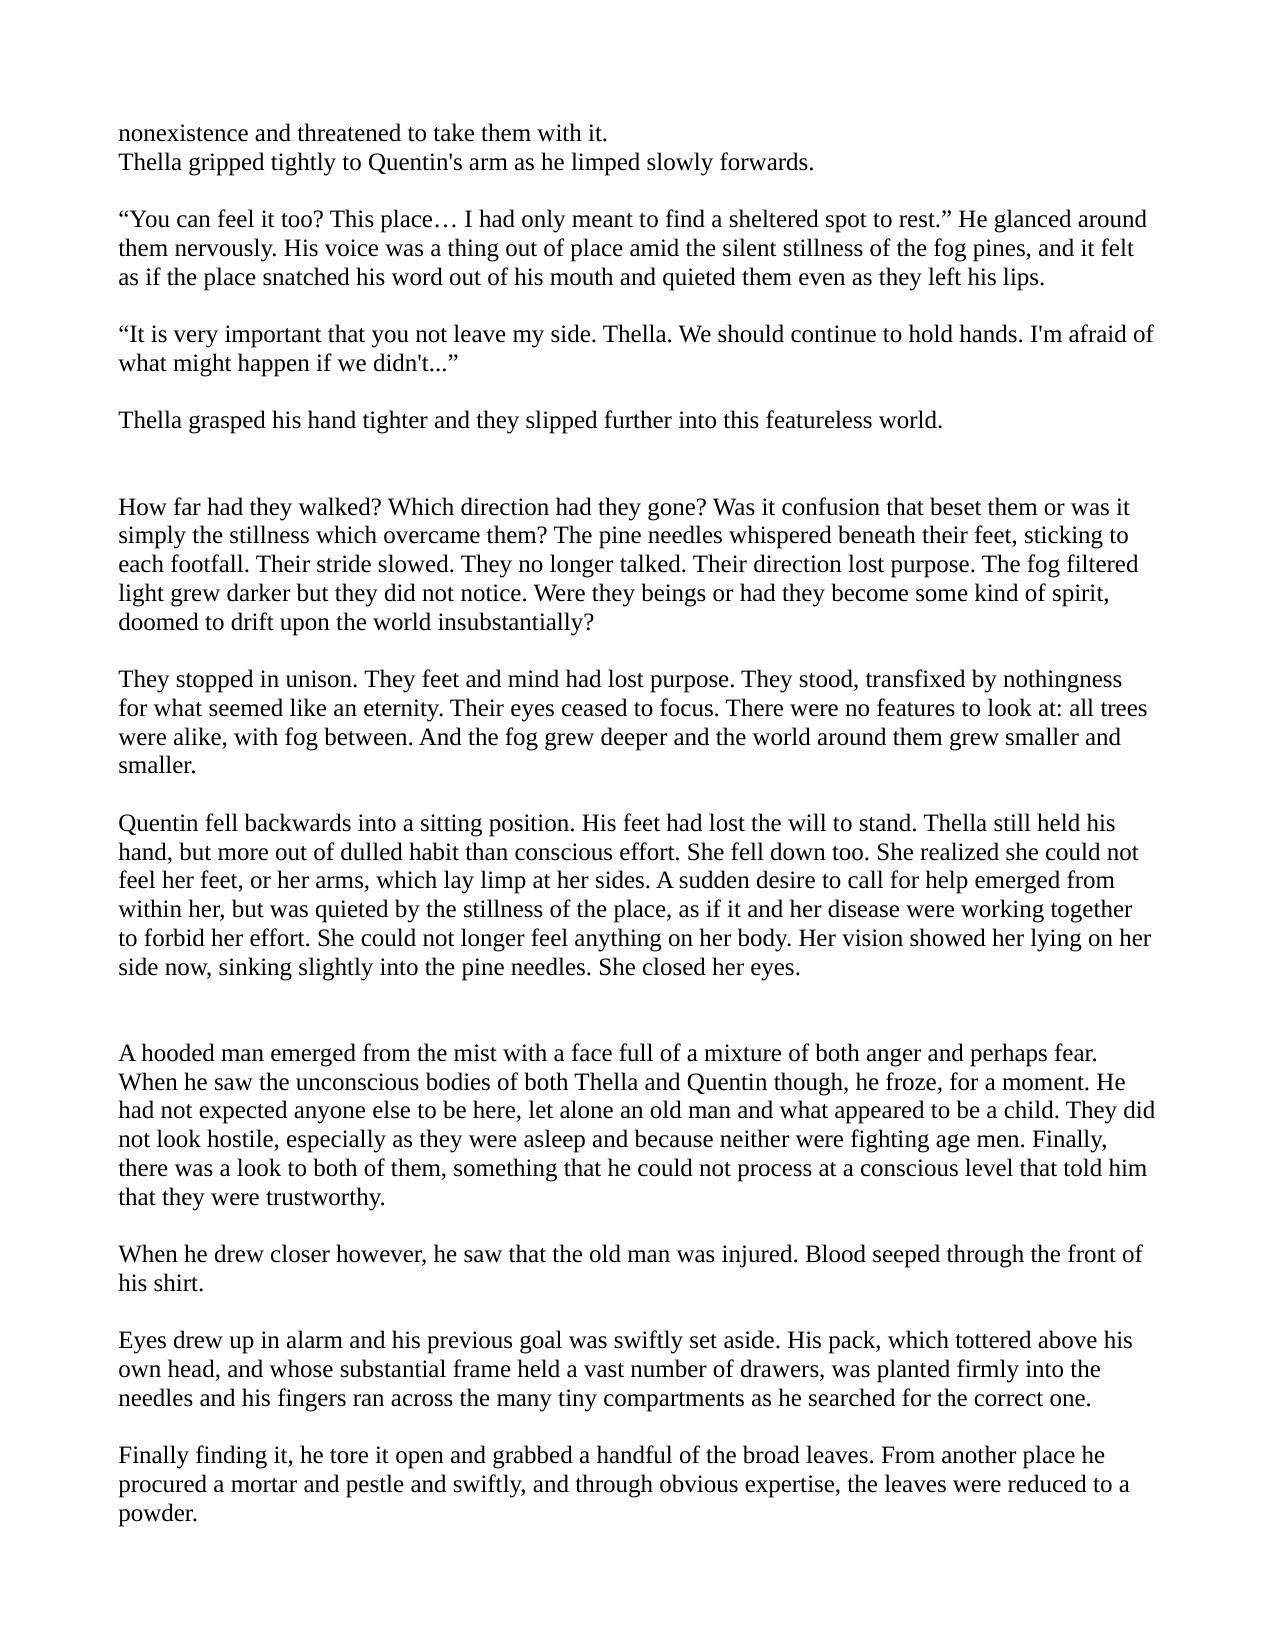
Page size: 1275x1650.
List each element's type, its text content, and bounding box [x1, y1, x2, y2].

text “You can feel it too? This place… I had only meant to find a sheltered spot to rest.” He glanced around them nervously. His voice was a thing out of place amid the silent stillness of the fog pines, and it felt as if the place snatched his word out of his mouth and quieted them even as they left his lips. [118, 204, 1157, 291]
text Quentin fell backwards into a sitting position. His feet had lost the will to stand. Thella still held his hand, but more out of dulled habit than conscious effort. She fell down too. She realized she could not feel her feet, or her arms, which lay limp at her sides. A sudden desire to call for help emerged from within her, but was quieted by the stillness of the place, as if it and her disease were working together to forbid her effort. She could not longer feel anything on her body. Her vision showed her lying on her side now, sinking slightly into the pine needles. She closed her eyes. [118, 808, 1157, 981]
text When he drew closer however, he saw that the old man was injured. Blood seeped through the front of his shirt. [118, 1239, 1157, 1297]
text How far had they walked? Which direction had they gone? Was it confusion that beset them or was it simply the stillness which overcame them? The pine needles whispered beneath their feet, sticking to each footfall. Their stride slowed. They no longer talked. Their direction lost purpose. The fog filtered light grew darker but they did not notice. Were they beings or had they become some kind of spirit, doomed to drift upon the world insubstantially? [118, 492, 1157, 636]
text A hooded man emerged from the mist with a face full of a mixture of both anger and perhaps fear. When he saw the unconscious bodies of both Thella and Quentin though, he froze, for a moment. He had not expected anyone else to be here, let alone an old man and what appeared to be a child. They did not look hostile, especially as they were asleep and because neither were fighting age men. Finally, there was a look to both of them, something that he could not process at a conscious level that told him that they were trustworthy. [118, 1038, 1157, 1211]
text Thella grasped his hand tighter and they slipped further into this featureless world. [118, 406, 1157, 434]
text Finally finding it, he tore it open and grabbed a handful of the broad leaves. From another place he procured a mortar and pestle and swiftly, and through obvious expertise, the leaves were reduced to a powder. [118, 1441, 1157, 1527]
text They stopped in unison. They feet and mind had lost purpose. They stood, transfixed by nothingness for what seemed like an eternity. Their eyes ceased to focus. There were no features to look at: all trees were alike, with fog between. And the fog grew deeper and the world around them grew smaller and smaller. [118, 664, 1157, 779]
text nonexistence and threatened to take them with it. [118, 118, 1157, 147]
text “It is very important that you not leave my side. Thella. We should continue to hold hands. I'm afraid of what might happen if we didn't...” [118, 319, 1157, 377]
text Eyes drew up in alarm and his previous goal was swiftly set aside. His pack, which tottered above his own head, and whose substantial frame held a vast number of drawers, was planted firmly into the needles and his fingers ran across the many tiny compartments as he searched for the correct one. [118, 1326, 1157, 1412]
text Thella gripped tightly to Quentin's arm as he limped slowly forwards. [118, 147, 1157, 176]
